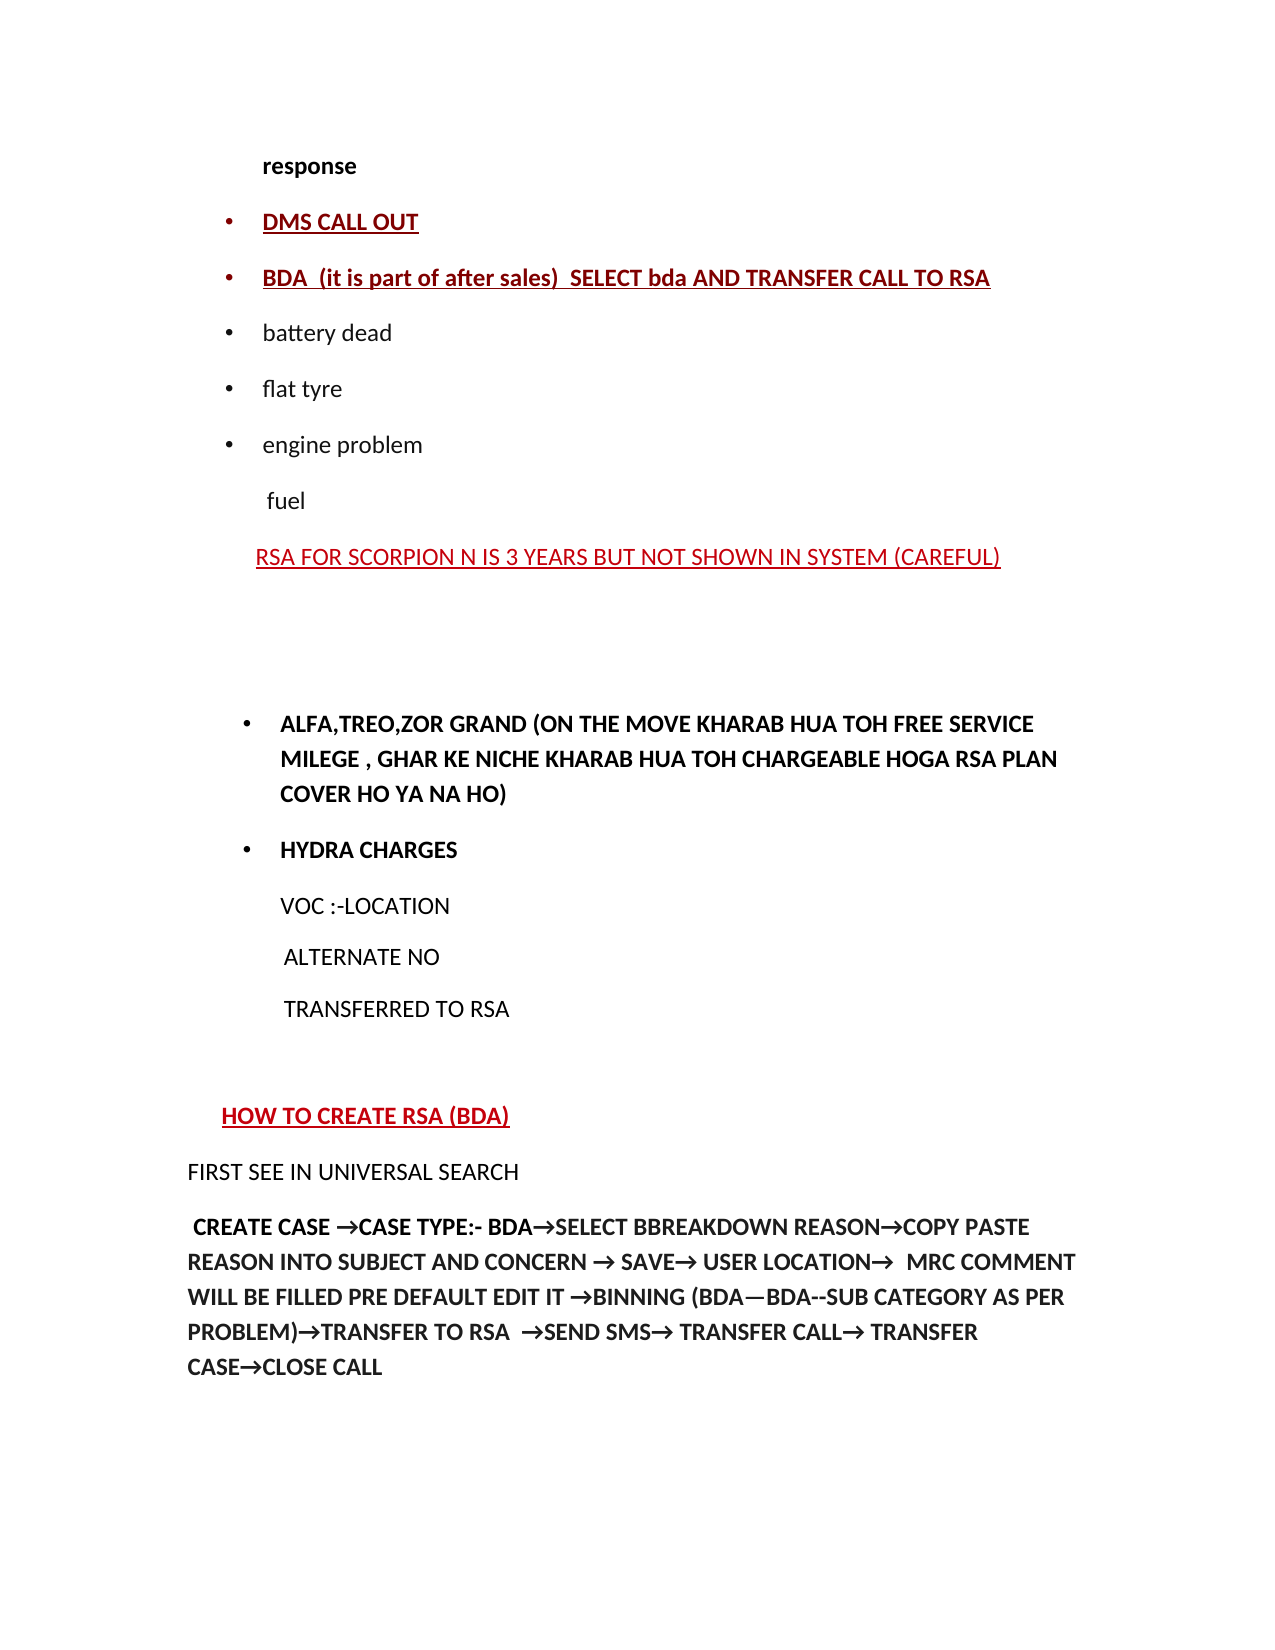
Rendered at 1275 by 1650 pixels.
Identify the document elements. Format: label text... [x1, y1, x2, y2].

text FIRST SEE IN UNIVERSAL SEARCH [187, 1156, 1087, 1186]
list battery dead [225, 317, 1087, 348]
list BDA (it is part of after sales) SELECT bda AND TRANSFER CALL TO RSA [225, 262, 1087, 292]
text fuel [187, 485, 1087, 516]
text CREATE CASE →CASE TYPE:- BDA→SELECT BBREAKDOWN REASON→COPY PASTE REASON INTO SUBJECT AND CONCERN → SAVE→ USER LOCATION→ MRC COMMENT WILL BE FILLED PRE DEFAULT EDIT IT →BINNING (BDA—BDA--SUB CATEGORY AS PER PROBLEM)→TRANSFER TO RSA →SEND SMS→ TRANSFER CALL→ TRANSFER CASE→CLOSE CALL [187, 1212, 1087, 1382]
list ALFA,TREO,ZOR GRAND (ON THE MOVE KHARAB HUA TOH FREE SERVICE MILEGE , GHAR KE NICHE KHARAB HUA TOH CHARGEABLE HOGA RSA PLAN COVER HO YA NA HO) [243, 708, 1087, 809]
list flat tyre [225, 373, 1087, 404]
list HYDRA CHARGES [243, 834, 1087, 865]
text TRANSFERRED TO RSA [187, 993, 1087, 1023]
list VOC :-LOCATION [243, 890, 1087, 921]
text RSA FOR SCORPION N IS 3 YEARS BUT NOT SHOWN IN SYSTEM (CAREFUL) [187, 541, 1087, 571]
text HOW TO CREATE RSA (BDA) [187, 1100, 1087, 1130]
list engine problem [225, 429, 1087, 460]
text ALTERNATE NO [187, 941, 1087, 972]
list response [225, 150, 1087, 181]
list DMS CALL OUT [225, 206, 1087, 236]
